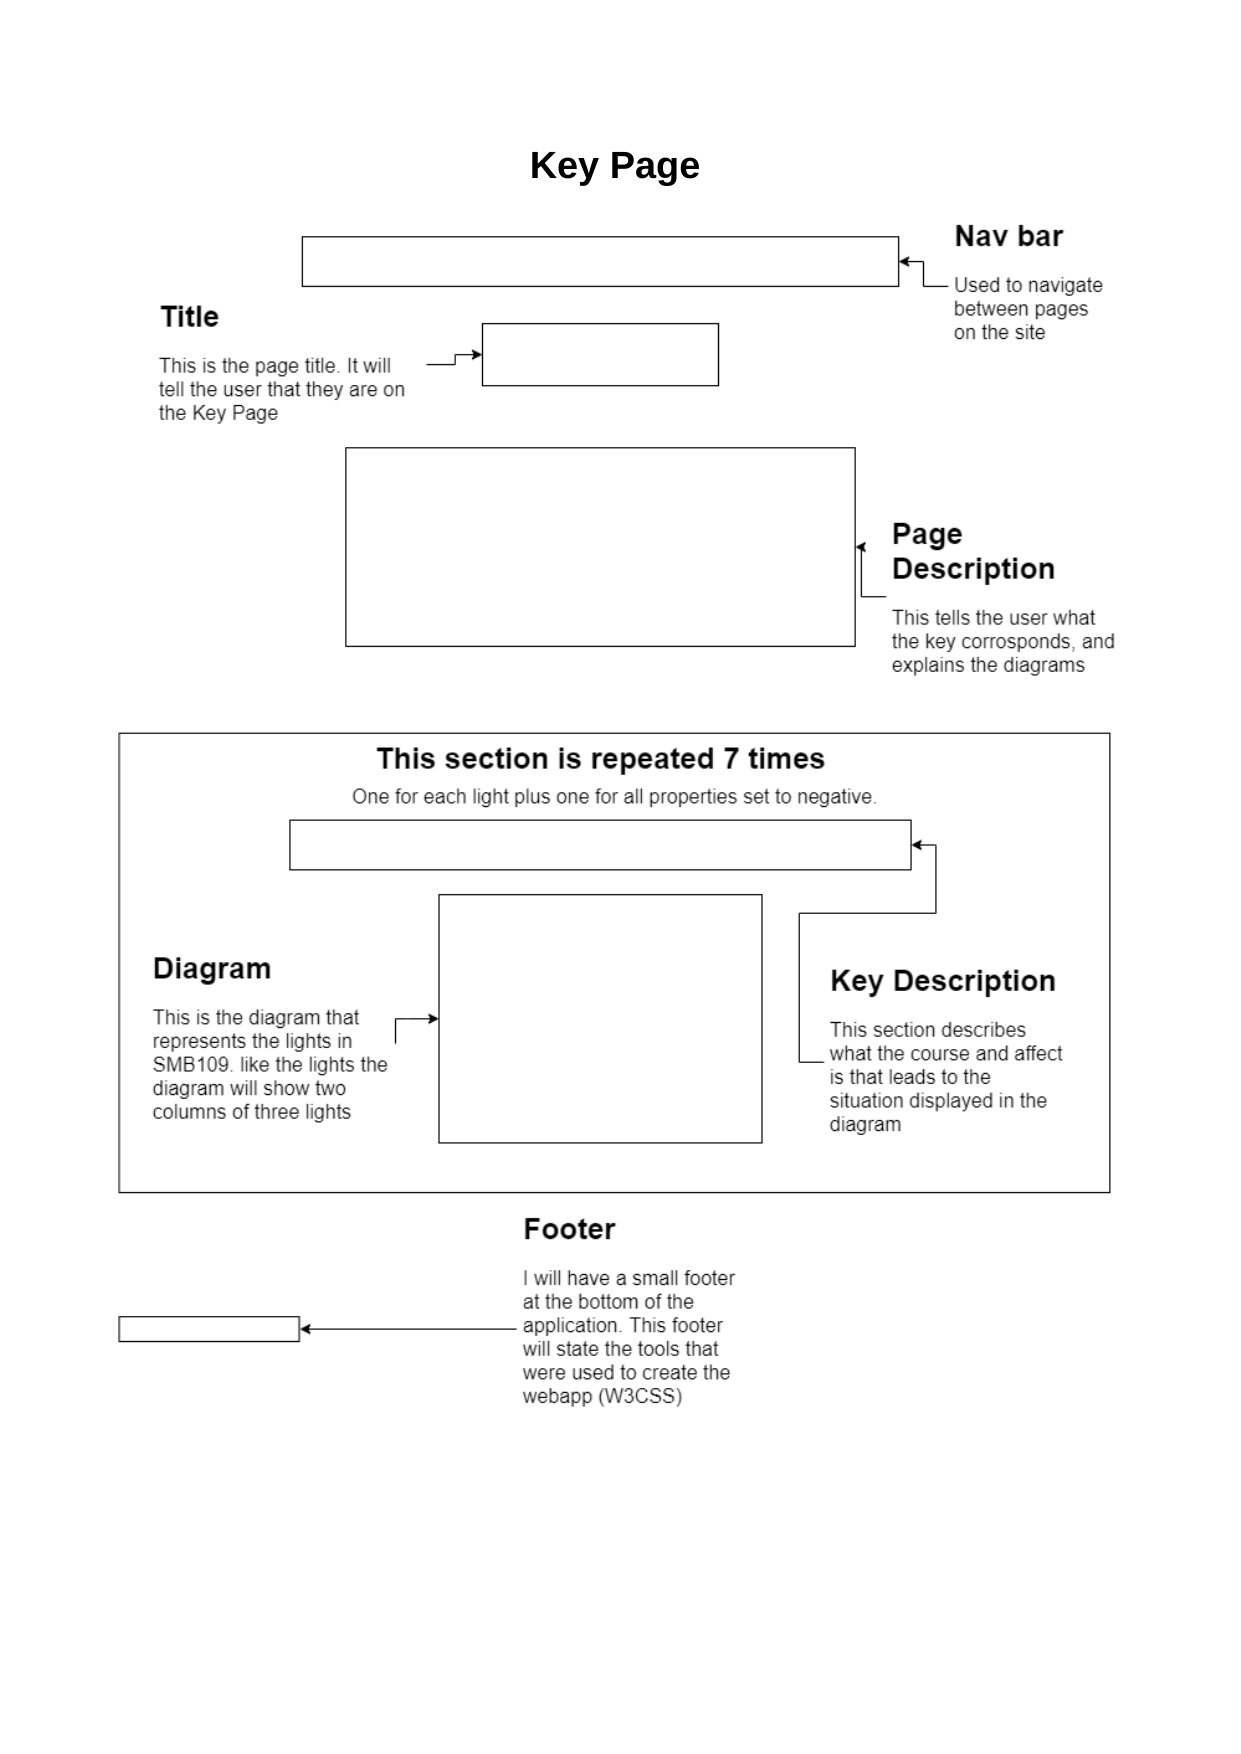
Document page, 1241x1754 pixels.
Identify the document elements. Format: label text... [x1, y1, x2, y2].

picture [118, 199, 1123, 1454]
subtitle Key Page [118, 143, 1122, 187]
